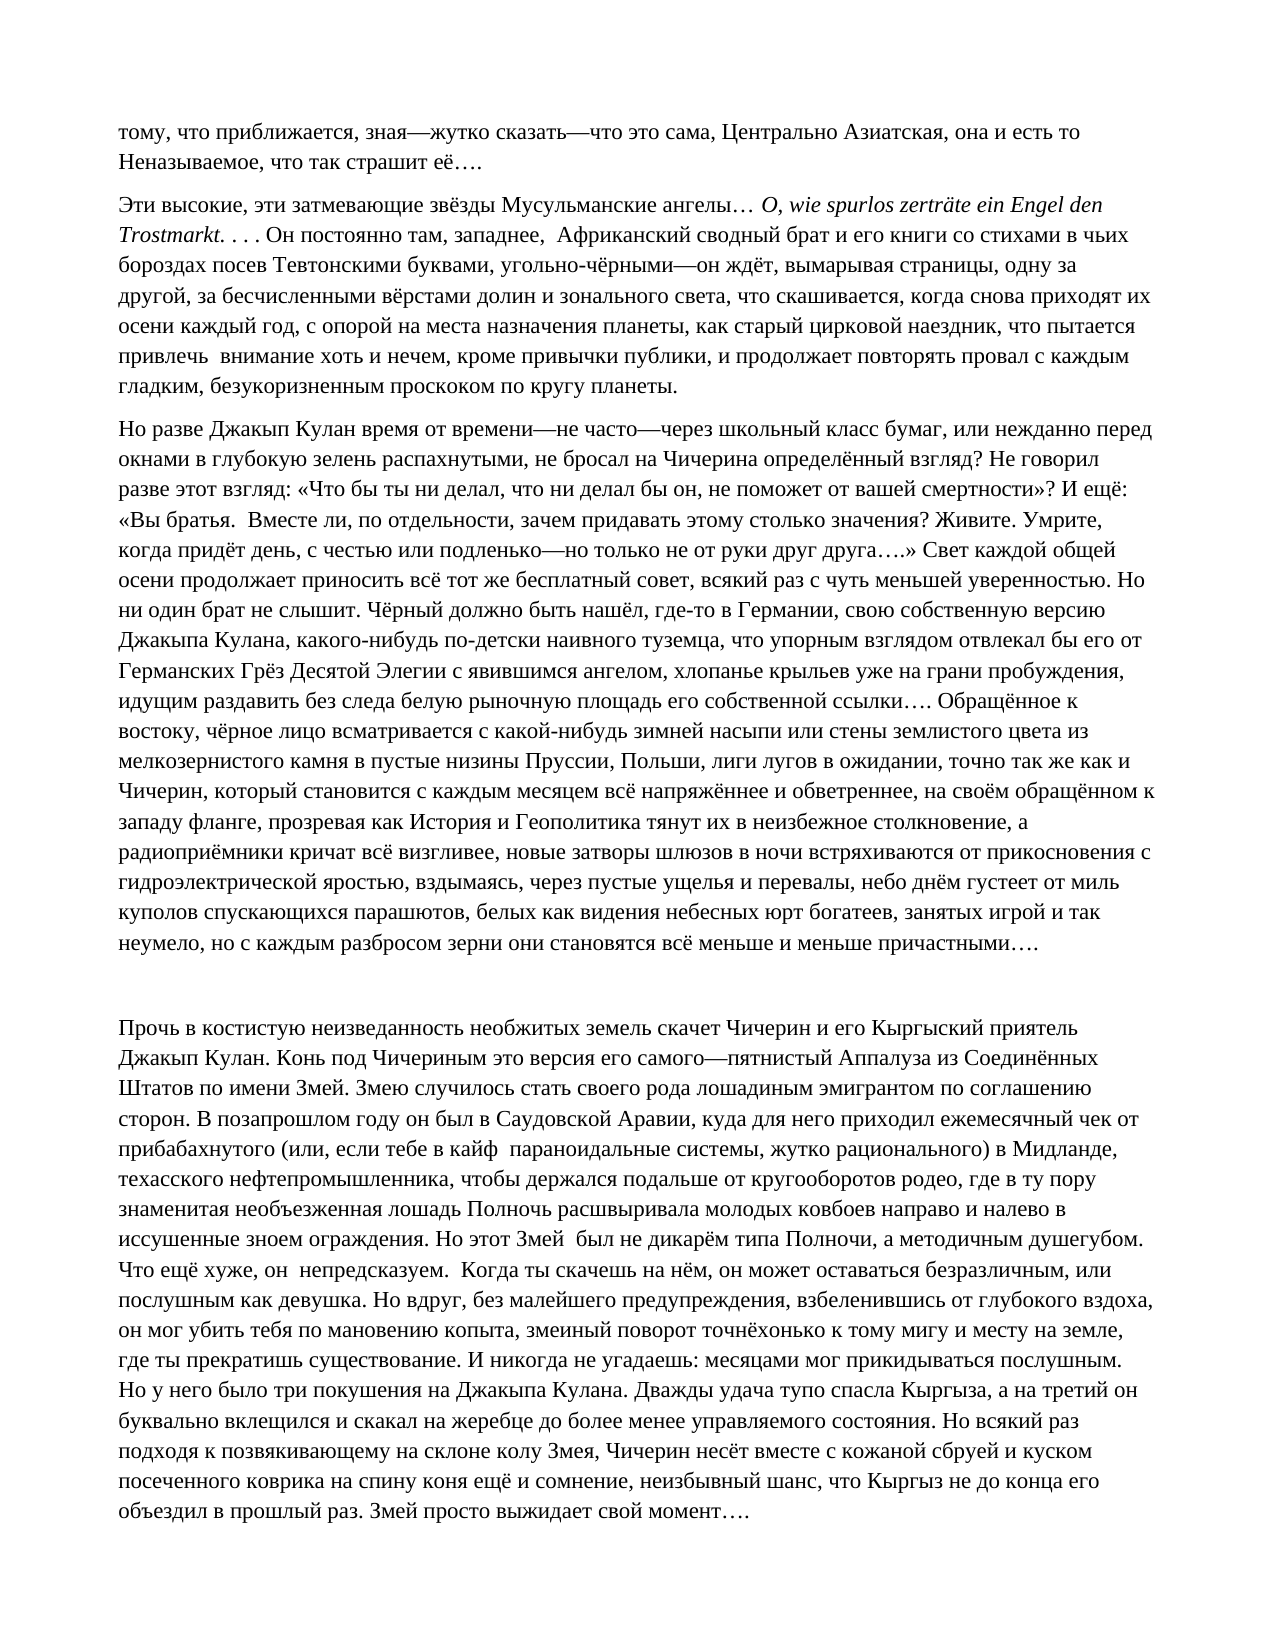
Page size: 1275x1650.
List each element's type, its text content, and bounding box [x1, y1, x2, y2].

text тому, что приближается, зная—жутко сказать—что это сама, Центрально Азиатская, она и есть то Неназываемое, что так страшит её…. [118, 118, 1157, 175]
text Но разве Джакып Кулан время от времени—не часто—через школьный класс бумаг, или нежданно перед окнами в глубокую зелень распахнутыми, не бросал на Чичерина определённый взгляд? Не говорил разве этот взгляд: «Что бы ты ни делал, что ни делал бы он, не поможет от вашей смертности»? И ещё: «Вы братья. Вместе ли, по отдельности, зачем придавать этому столько значения? Живите. Умрите, когда придёт день, с честью или подленько—но только не от руки друг друга….» Свет каждой общей осени продолжает приносить всё тот же бесплатный совет, всякий раз с чуть меньшей уверенностью. Но ни один брат не слышит. Чёрный должно быть нашёл, где-то в Германии, свою собственную версию Джакыпа Кулана, какого-нибудь по-детски наивного туземца, что упорным взглядом отвлекал бы его от Германских Грёз Десятой Элегии с явившимся ангелом, хлопанье крыльев уже на грани пробуждения, идущим раздавить без следа белую рыночную площадь его собственной ссылки…. Обращённое к востоку, чёрное лицо всматривается с какой-нибудь зимней насыпи или стены землистого цвета из мелкозернистого камня в пустые низины Пруссии, Польши, лиги лугов в ожидании, точно так же как и Чичерин, который становится с каждым месяцем всё напряжённее и обветреннее, на своём обращённом к западу фланге, прозревая как История и Геополитика тянут их в неизбежное столкновение, а радиоприёмники кричат всё визгливее, новые затворы шлюзов в ночи встряхиваются от прикосновения с гидроэлектрической яростью, вздымаясь, через пустые ущелья и перевалы, небо днём густеет от миль куполов спускающихся парашютов, белых как видения небесных юрт богатеев, занятых игрой и так неумело, но с каждым разбросом зерни они становятся всё меньше и меньше причастными…. [118, 415, 1157, 955]
text Прочь в костистую неизведанность необжитых земель скачет Чичерин и его Кыргыский приятель Джакып Кулан. Конь под Чичериным это версия его самого—пятнистый Аппалуза из Соединённых Штатов по имени Змей. Змею случилось стать своего рода лошадиным эмигрантом по соглашению сторон. В позапрошлом году он был в Саудовской Аравии, куда для него приходил ежемесячный чек от прибабахнутого (или, если тебе в кайф параноидальные системы, жутко рационального) в Мидланде, техасского нефтепромышленника, чтобы держался подальше от кругооборотов родео, где в ту пору знаменитая необъезженная лошадь Полночь расшвыривала молодых ковбоев направо и налево в иссушенные зноем ограждения. Но этот Змей был не дикарём типа Полночи, а методичным душегубом. Что ещё хуже, он непредсказуем. Когда ты скачешь на нём, он может оставаться безразличным, или послушным как девушка. Но вдруг, без малейшего предупреждения, взбеленившись от глубокого вздоха, он мог убить тебя по мановению копыта, змеиный поворот точнёхонько к тому мигу и месту на земле, где ты прекратишь существование. И никогда не угадаешь: месяцами мог прикидываться послушным. Но у него было три покушения на Джакыпа Кулана. Дважды удача тупо спасла Кыргыза, а на третий он буквально вклещился и скакал на жеребце до более менее управляемого состояния. Но всякий раз подходя к позвякивающему на склоне колу Змея, Чичерин несёт вместе с кожаной сбруей и куском посеченного коврика на спину коня ещё и сомнение, неизбывный шанс, что Кыргыз не до конца его объездил в прошлый раз. Змей просто выжидает свой момент…. [118, 1014, 1157, 1524]
text Эти высокие, эти затмевающие звёзды Мусульманские ангелы… O, wie spurlos zerträte ein Engel den Trostmarkt. . . . Он постоянно там, западнее, Африканский сводный брат и его книги со стихами в чьих бороздах посев Тевтонскими буквами, угольно-чёрными—он ждёт, вымарывая страницы, одну за другой, за бесчисленными вёрстами долин и зонального света, что скашивается, когда снова приходят их осени каждый год, с опорой на места назначения планеты, как старый цирковой наездник, что пытается привлечь внимание хоть и нечем, кроме привычки публики, и продолжает повторять провал с каждым гладким, безукоризненным проскоком по кругу планеты. [118, 191, 1157, 399]
